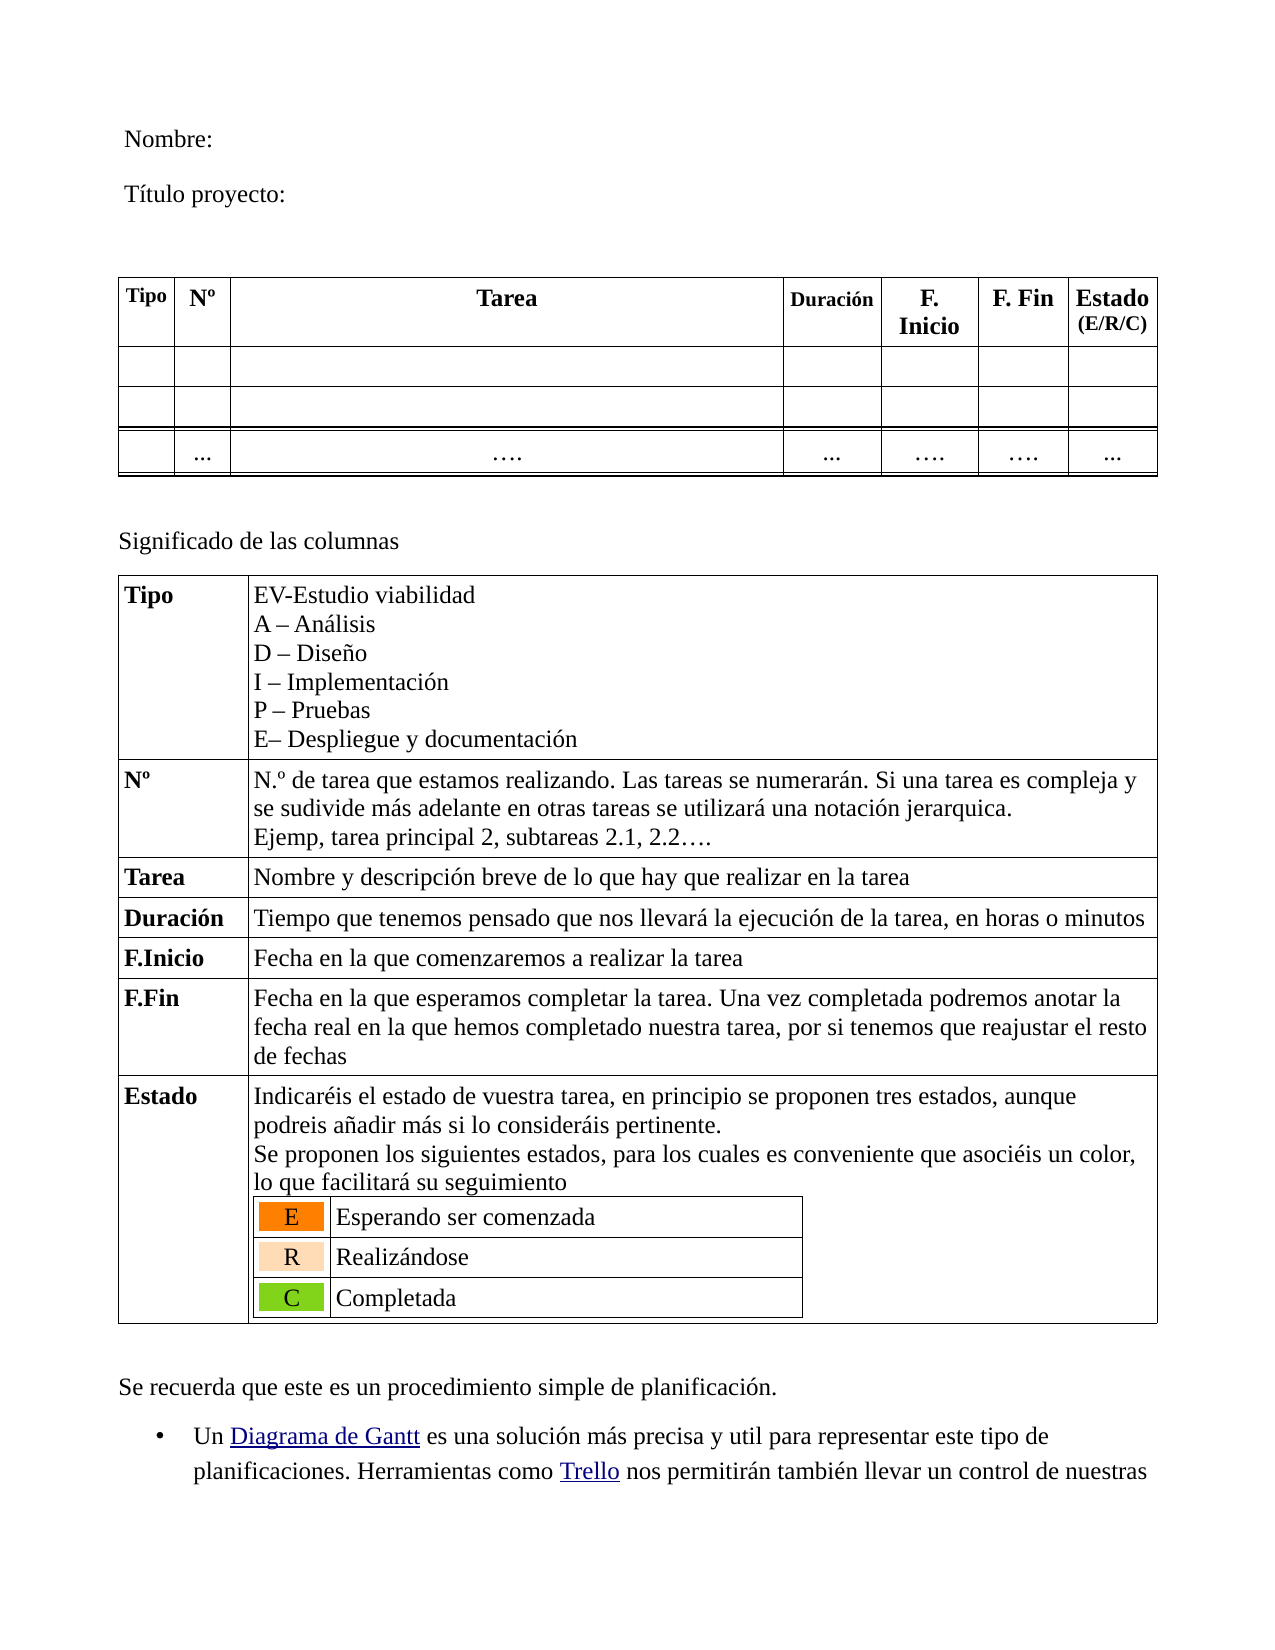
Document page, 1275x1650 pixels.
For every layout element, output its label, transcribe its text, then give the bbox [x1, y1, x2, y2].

table_cell Nº [119, 760, 248, 857]
table_cell R [254, 1238, 330, 1277]
table_cell [175, 347, 230, 386]
table_cell [784, 387, 881, 426]
table_header EV-Estudio viabilidad A – Análisis D – Diseño I – Implementación P – Pruebas E– Despliegue y documentación [249, 576, 1157, 759]
table_cell [979, 387, 1068, 426]
table_cell ... [1069, 431, 1157, 472]
table_cell ... [784, 431, 881, 472]
table_cell N.º de tarea que estamos realizando. Las tareas se numerarán. Si una tarea es compleja y se sudivide más adelante en otras tareas se utilizará una notación jerarquica. Ejemp, tarea principal 2, subtareas 2.1, 2.2…. [249, 760, 1157, 857]
table_cell Completada [331, 1278, 802, 1317]
table_cell Título proyecto: [118, 173, 331, 228]
table_cell Realizándose [331, 1238, 802, 1277]
table_cell [175, 387, 230, 426]
table_cell [119, 431, 174, 472]
table_cell F.Inicio [119, 938, 248, 978]
table_cell [979, 347, 1068, 386]
table_cell …. [882, 431, 978, 472]
text Se recuerda que este es un procedimiento simple de planificación. [118, 1372, 1157, 1401]
table_cell [784, 347, 881, 386]
text Significado de las columnas [118, 526, 1157, 554]
table_header Nº [175, 278, 230, 346]
table_cell Tarea [119, 858, 248, 897]
table_cell Nombre y descripción breve de lo que hay que realizar en la tarea [249, 858, 1157, 897]
table_cell [119, 387, 174, 426]
table_cell Duración [119, 898, 248, 937]
table_header F. Inicio [882, 278, 978, 346]
table_cell [231, 387, 783, 426]
table_cell [1069, 347, 1157, 386]
table_header Duración [784, 278, 881, 346]
table_cell C [254, 1278, 330, 1317]
table_cell …. [979, 431, 1068, 472]
list Un Diagrama de Gantt es una solución más precisa y util para representar este tipo de planificaciones. Herramientas como Trello nos permitirán también llevar un control de nuestras [156, 1421, 1157, 1484]
table_header F. Fin [979, 278, 1068, 346]
table_cell [231, 347, 783, 386]
table_cell Tiempo que tenemos pensado que nos llevará la ejecución de la tarea, en horas o minutos [249, 898, 1157, 937]
table_cell Fecha en la que esperamos completar la tarea. Una vez completada podremos anotar la fecha real en la que hemos completado nuestra tarea, por si tenemos que reajustar el resto de fechas [249, 979, 1157, 1075]
table_header Nombre: [118, 118, 331, 173]
table_header E [254, 1197, 330, 1237]
table_header Tipo [119, 278, 174, 346]
table_cell F.Fin [119, 979, 248, 1075]
table_cell [882, 387, 978, 426]
table_header Estado (E/R/C) [1069, 278, 1157, 346]
table_cell [1069, 387, 1157, 426]
table_header Tipo [119, 576, 248, 759]
table_cell Estado [119, 1076, 248, 1323]
table_header Esperando ser comenzada [331, 1197, 802, 1237]
table_cell ... [175, 431, 230, 472]
table_header Tarea [231, 278, 783, 346]
table_cell Indicaréis el estado de vuestra tarea, en principio se proponen tres estados, aunque podreis añadir más si lo consideráis pertinente. Se proponen los siguientes estados, para los cuales es conveniente que asociéis un color, lo que facilitará su seguimiento [249, 1076, 1157, 1323]
table_cell [882, 347, 978, 386]
table_cell Fecha en la que comenzaremos a realizar la tarea [249, 938, 1157, 978]
table_cell [119, 347, 174, 386]
table_cell [331, 173, 1157, 228]
table_cell …. [231, 431, 783, 472]
table_header [331, 118, 1157, 173]
